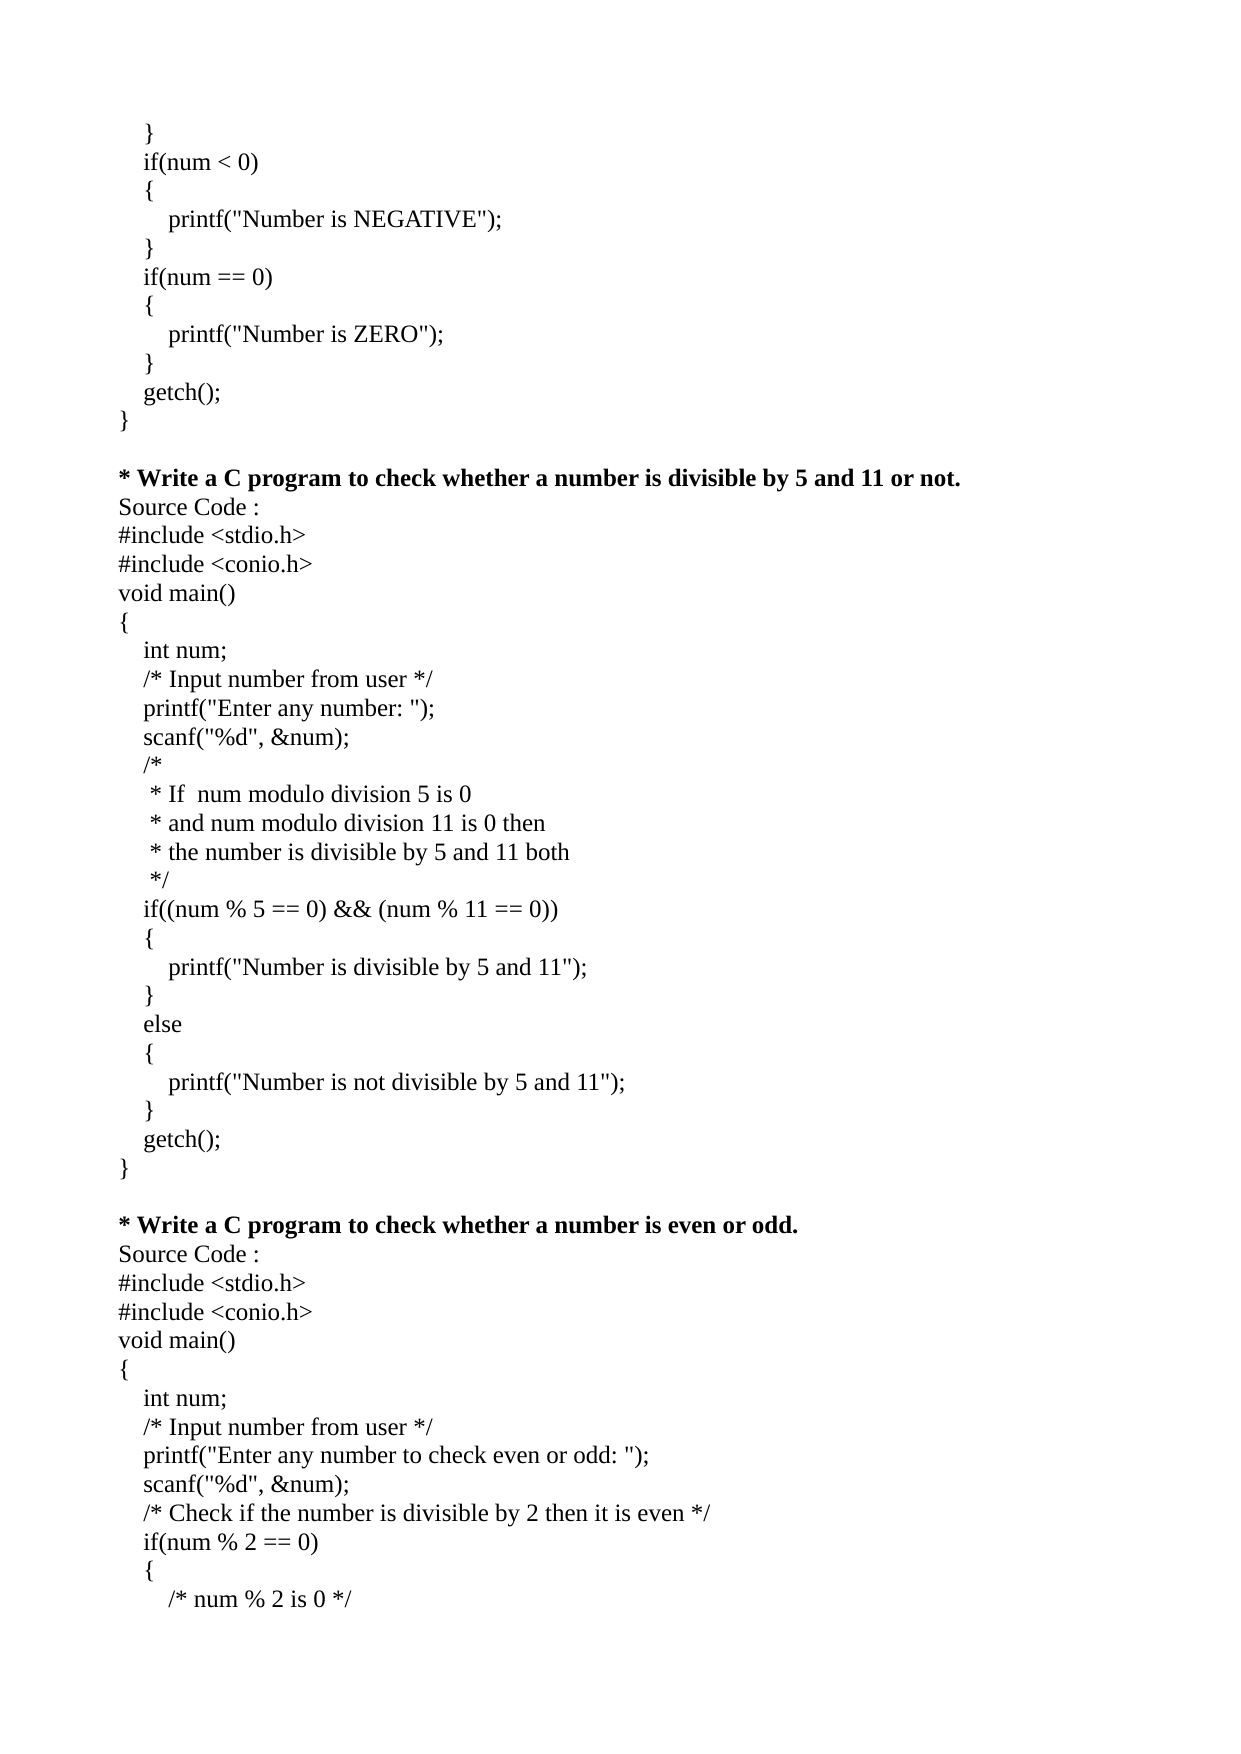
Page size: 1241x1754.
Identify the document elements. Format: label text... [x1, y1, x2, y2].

text } [118, 348, 1122, 377]
text { [118, 176, 1122, 204]
text */ [118, 866, 1122, 894]
text int num; [118, 636, 1122, 664]
text printf("Enter any number: "); [118, 693, 1122, 722]
text } [118, 981, 1122, 1009]
text #include <stdio.h> [118, 1268, 1122, 1297]
text #include <conio.h> [118, 1297, 1122, 1326]
text { [118, 1556, 1122, 1584]
text printf("Number is not divisible by 5 and 11"); [118, 1067, 1122, 1096]
text int num; [118, 1383, 1122, 1412]
text } [118, 406, 1122, 434]
text /* Check if the number is divisible by 2 then it is even */ [118, 1498, 1122, 1527]
text Source Code : [118, 1239, 1122, 1268]
text printf("Enter any number to check even or odd: "); [118, 1441, 1122, 1469]
text } [118, 233, 1122, 262]
text getch(); [118, 377, 1122, 406]
text void main() [118, 578, 1122, 607]
text /* [118, 751, 1122, 779]
text if((num % 5 == 0) && (num % 11 == 0)) [118, 894, 1122, 923]
text void main() [118, 1326, 1122, 1354]
text * the number is divisible by 5 and 11 both [118, 837, 1122, 866]
text * Write a C program to check whether a number is divisible by 5 and 11 or not. [118, 463, 1122, 492]
text { [118, 291, 1122, 319]
text * Write a C program to check whether a number is even or odd. [118, 1211, 1122, 1239]
text } [118, 1153, 1122, 1182]
text { [118, 1038, 1122, 1067]
text /* Input number from user */ [118, 1412, 1122, 1441]
text scanf("%d", &num); [118, 1469, 1122, 1498]
text if(num == 0) [118, 262, 1122, 291]
text * and num modulo division 11 is 0 then [118, 808, 1122, 837]
text getch(); [118, 1124, 1122, 1153]
text { [118, 607, 1122, 636]
text if(num % 2 == 0) [118, 1527, 1122, 1556]
text else [118, 1009, 1122, 1038]
text printf("Number is NEGATIVE"); [118, 204, 1122, 233]
text scanf("%d", &num); [118, 722, 1122, 751]
text if(num < 0) [118, 147, 1122, 176]
text { [118, 1354, 1122, 1383]
text } [118, 118, 1122, 147]
text * If num modulo division 5 is 0 [118, 779, 1122, 808]
text printf("Number is ZERO"); [118, 319, 1122, 348]
text { [118, 923, 1122, 952]
text /* num % 2 is 0 */ [118, 1584, 1122, 1613]
text #include <stdio.h> [118, 521, 1122, 549]
text printf("Number is divisible by 5 and 11"); [118, 952, 1122, 981]
text /* Input number from user */ [118, 664, 1122, 693]
text #include <conio.h> [118, 549, 1122, 578]
text Source Code : [118, 492, 1122, 521]
text } [118, 1096, 1122, 1124]
